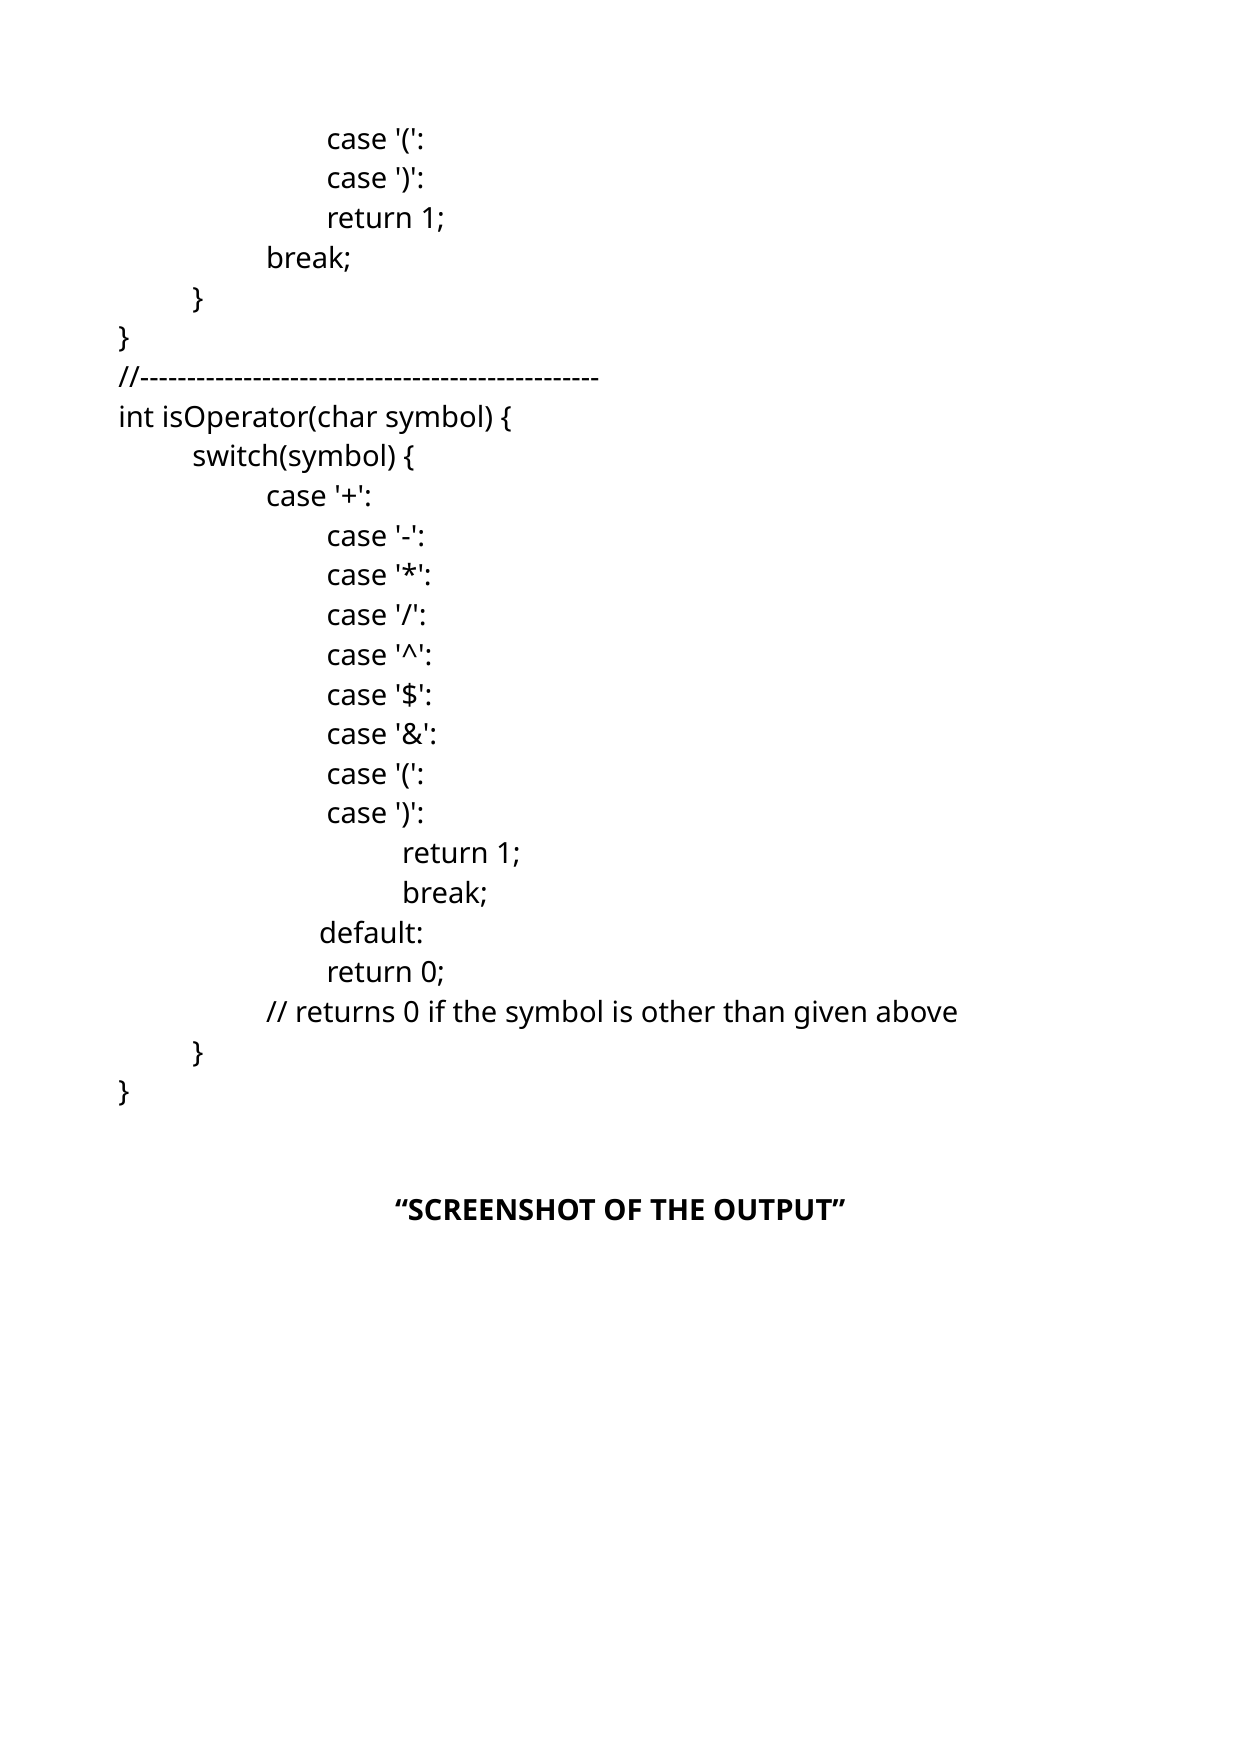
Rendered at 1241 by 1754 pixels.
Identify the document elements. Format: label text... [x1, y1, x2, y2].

text default: [118, 912, 1122, 952]
text case ')': [118, 158, 1122, 197]
text } [118, 277, 1122, 317]
text case '*': [118, 555, 1122, 594]
text } [118, 317, 1122, 356]
text case '+': [118, 475, 1122, 515]
text return 1; [118, 197, 1122, 237]
text // returns 0 if the symbol is other than given above [118, 991, 1122, 1031]
text case '(': [118, 118, 1122, 158]
text int isOperator(char symbol) { [118, 396, 1122, 436]
text //------------------------------------------------- [118, 356, 1122, 396]
text case '&': [118, 713, 1122, 753]
text case ')': [118, 793, 1122, 832]
text case '$': [118, 674, 1122, 713]
text return 1; [118, 832, 1122, 872]
text break; [118, 237, 1122, 277]
text case '(': [118, 753, 1122, 793]
text case '^': [118, 634, 1122, 674]
text switch(symbol) { [118, 436, 1122, 475]
text return 0; [118, 952, 1122, 991]
text case '-': [118, 515, 1122, 555]
text } [118, 1031, 1122, 1071]
text break; [118, 872, 1122, 912]
text case '/': [118, 594, 1122, 634]
text } [118, 1071, 1122, 1110]
text “SCREENSHOT OF THE OUTPUT” [118, 1190, 1122, 1229]
